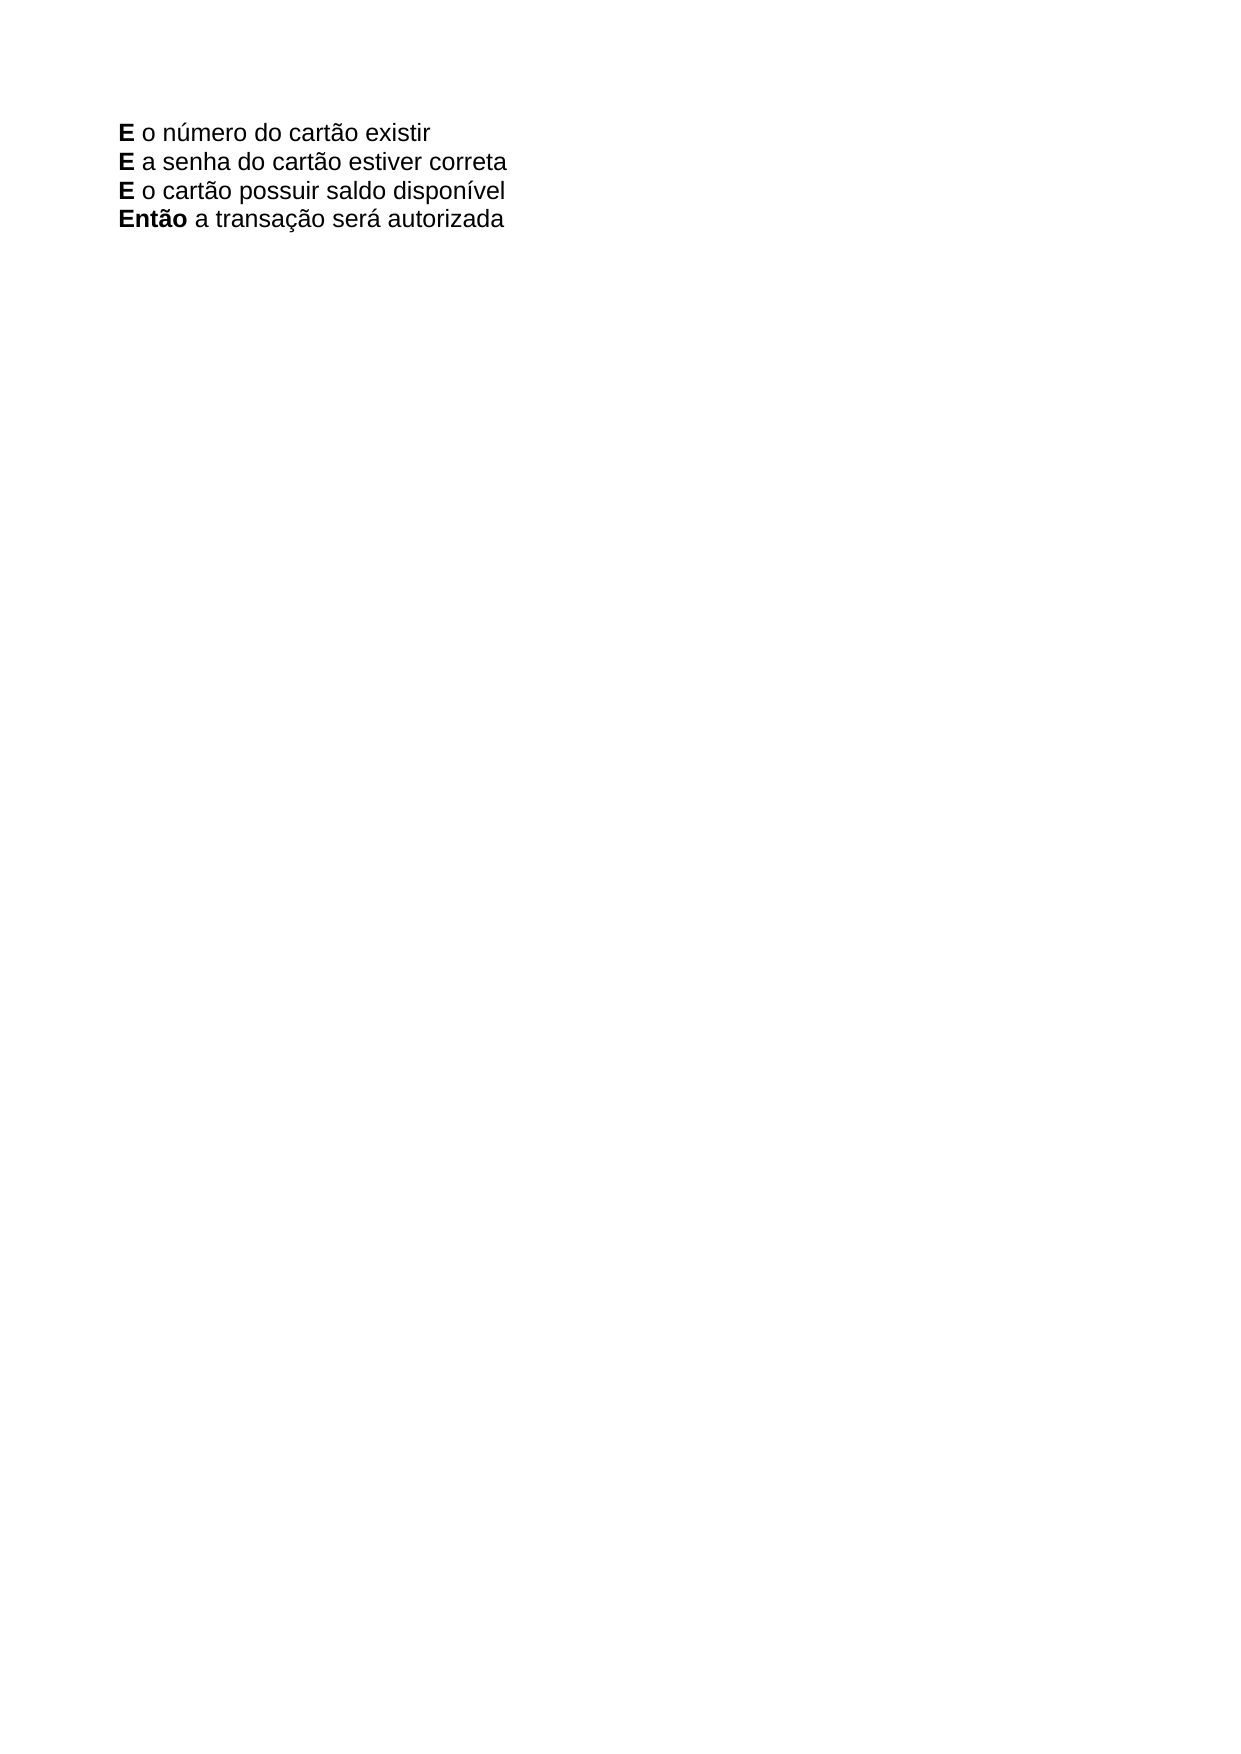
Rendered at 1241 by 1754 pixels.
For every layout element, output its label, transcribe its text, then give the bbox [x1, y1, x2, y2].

text E o cartão possuir saldo disponível [118, 176, 1122, 204]
text E o número do cartão existir [118, 118, 1122, 147]
text E a senha do cartão estiver correta [118, 147, 1122, 176]
text Então a transação será autorizada [118, 204, 1122, 233]
